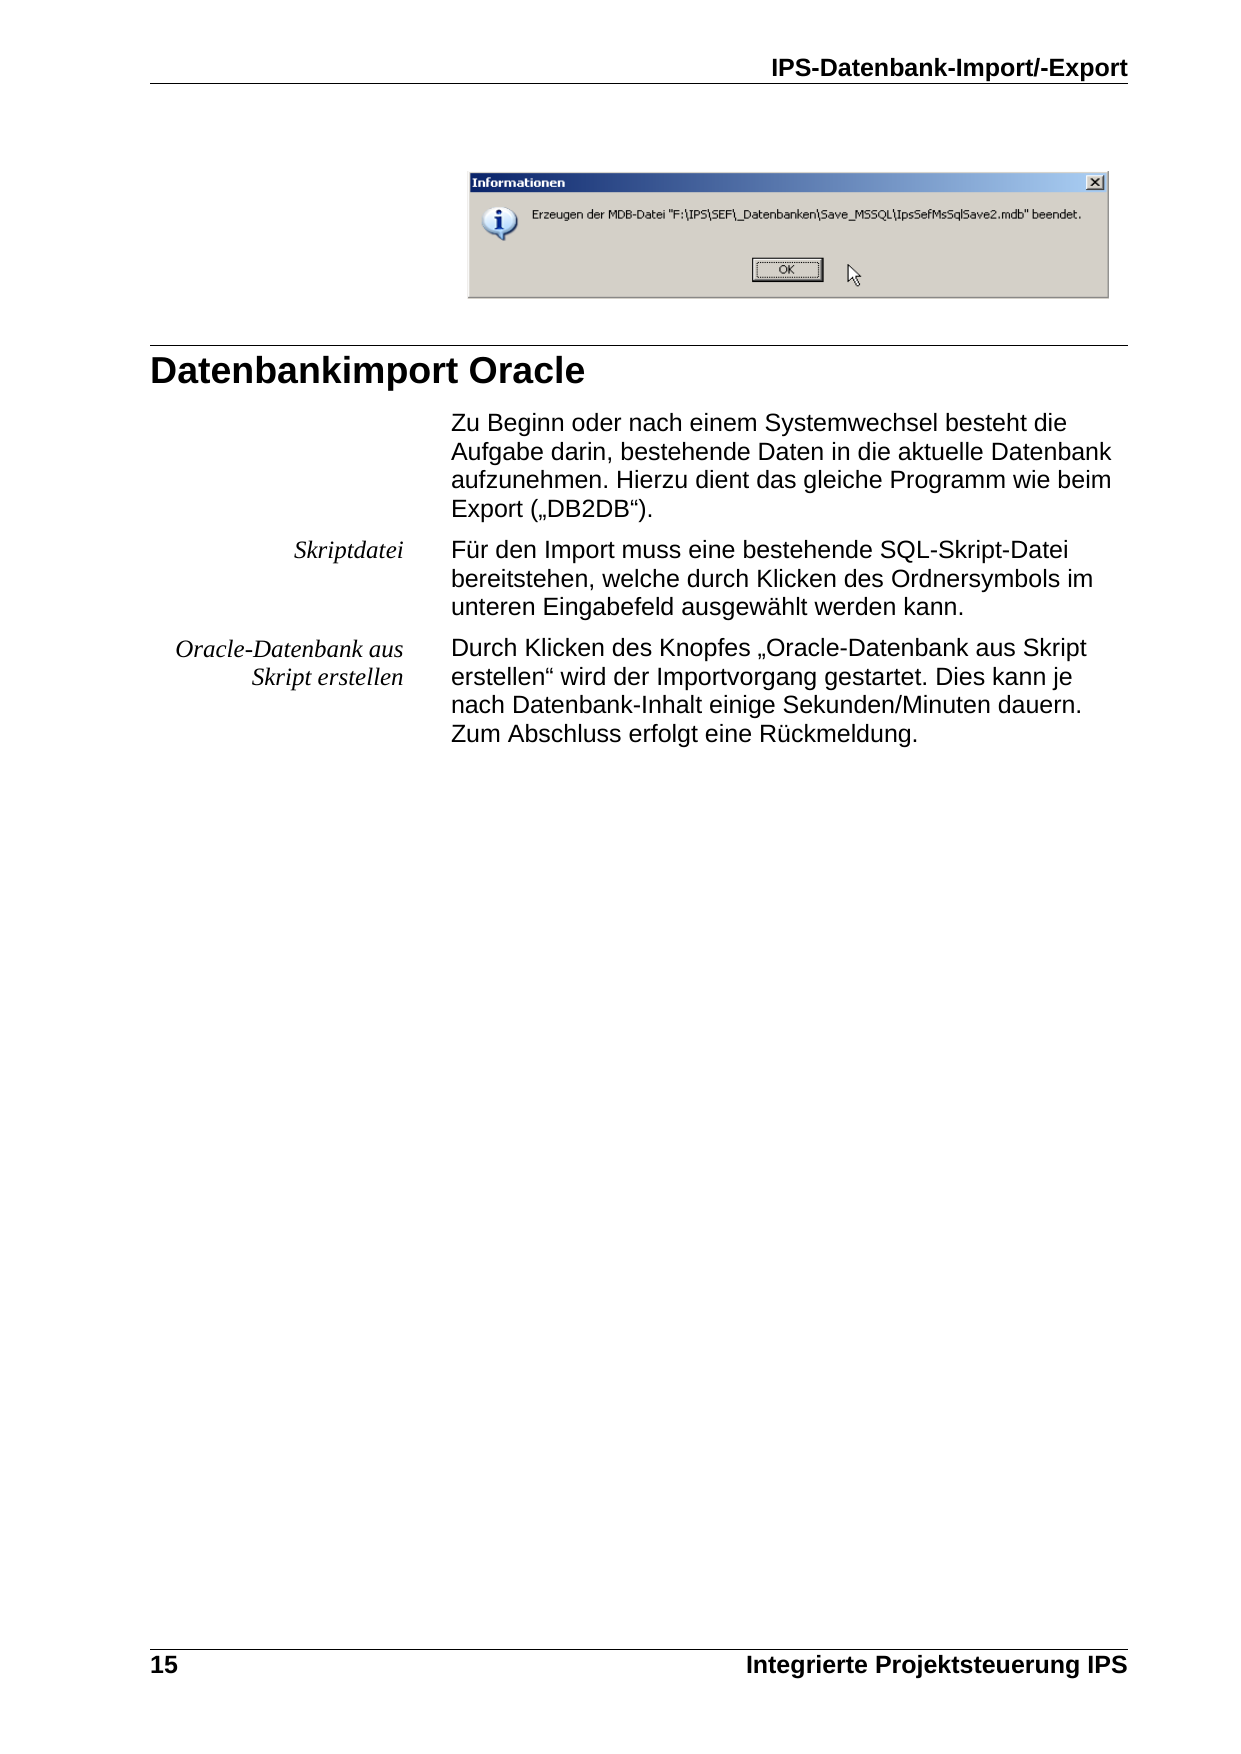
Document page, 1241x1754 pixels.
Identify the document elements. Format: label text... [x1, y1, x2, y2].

table_cell [451, 150, 1126, 307]
table_cell Für den Import muss eine bestehende SQL-Skript-Datei bereitstehen, welche durch Klicken des Ordnersymbols im unteren Eingabefeld ausgewählt werden kann. [451, 523, 1126, 621]
table_cell Skriptdatei [151, 523, 451, 621]
table_cell [151, 150, 451, 307]
table_cell Durch Klicken des Knopfes „Oracle-Datenbank aus Skript erstellen“ wird der Importvorgang gestartet. Dies kann je nach Datenbank-Inhalt einige Sekunden/Minuten dauern. Zum Abschluss erfolgt eine Rückmeldung. [451, 621, 1126, 748]
picture [467, 171, 1109, 299]
subtitle Datenbankimport Oracle [150, 346, 1128, 391]
table_cell Oracle-Datenbank aus Skript erstellen [151, 621, 451, 748]
table_header Zu Beginn oder nach einem Systemwechsel besteht die Aufgabe darin, bestehende Daten in die aktuelle Datenbank aufzunehmen. Hierzu dient das gleiche Programm wie beim Export („DB2DB“). [451, 396, 1126, 523]
table_header [151, 396, 451, 523]
